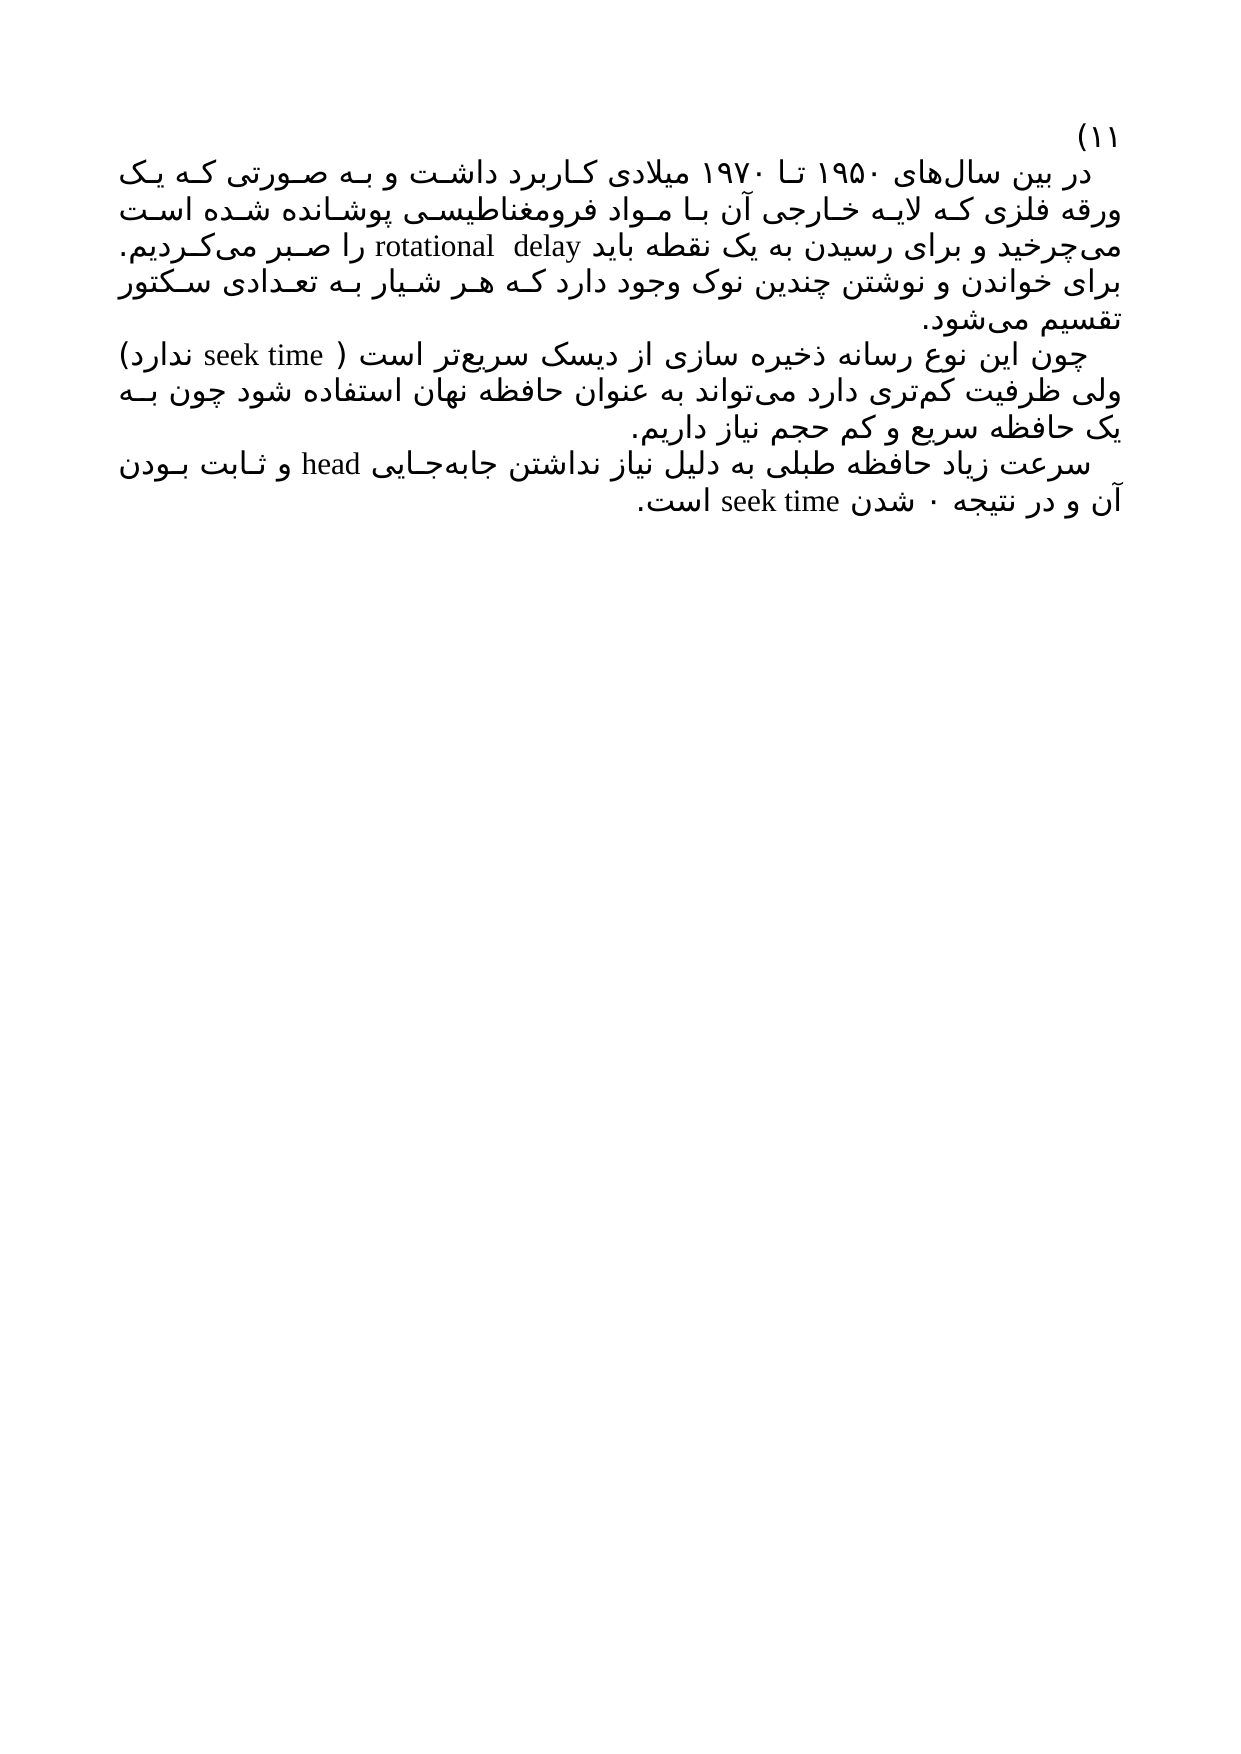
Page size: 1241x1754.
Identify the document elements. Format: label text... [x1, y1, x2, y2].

text در بین سال‌های ۱۹۵۰ تا ۱۹۷۰ میلادی کاربرد داشت و به صورتی که یک ورقه فلزی که لایه خارجی آن با مواد فرومغناطیسی پوشانده شده است می‌چرخید و برای رسیدن به یک نقطه باید rotational delay را صبر می‌کردیم. برای خواندن و نوشتن چندین نوک وجود دارد که هر شیار به تعدادی سکتور تقسیم می‌شود. [118, 154, 1122, 336]
text ۱۱) [118, 118, 1122, 154]
text چون این نوع رسانه ذخیره سازی از دیسک سریع‌تر است ( seek time ندارد) ولی ظرفیت کم‌تری دارد می‌تواند به عنوان حافظه نهان استفاده شود چون به یک حافظه سریع و کم حجم نیاز داریم. [118, 336, 1122, 446]
text سرعت زیاد حافظه طبلی به دلیل نیاز نداشتن جابه‌جایی head و ثابت بودن آن و در نتیجه ۰ شدن seek time است. [118, 446, 1122, 518]
